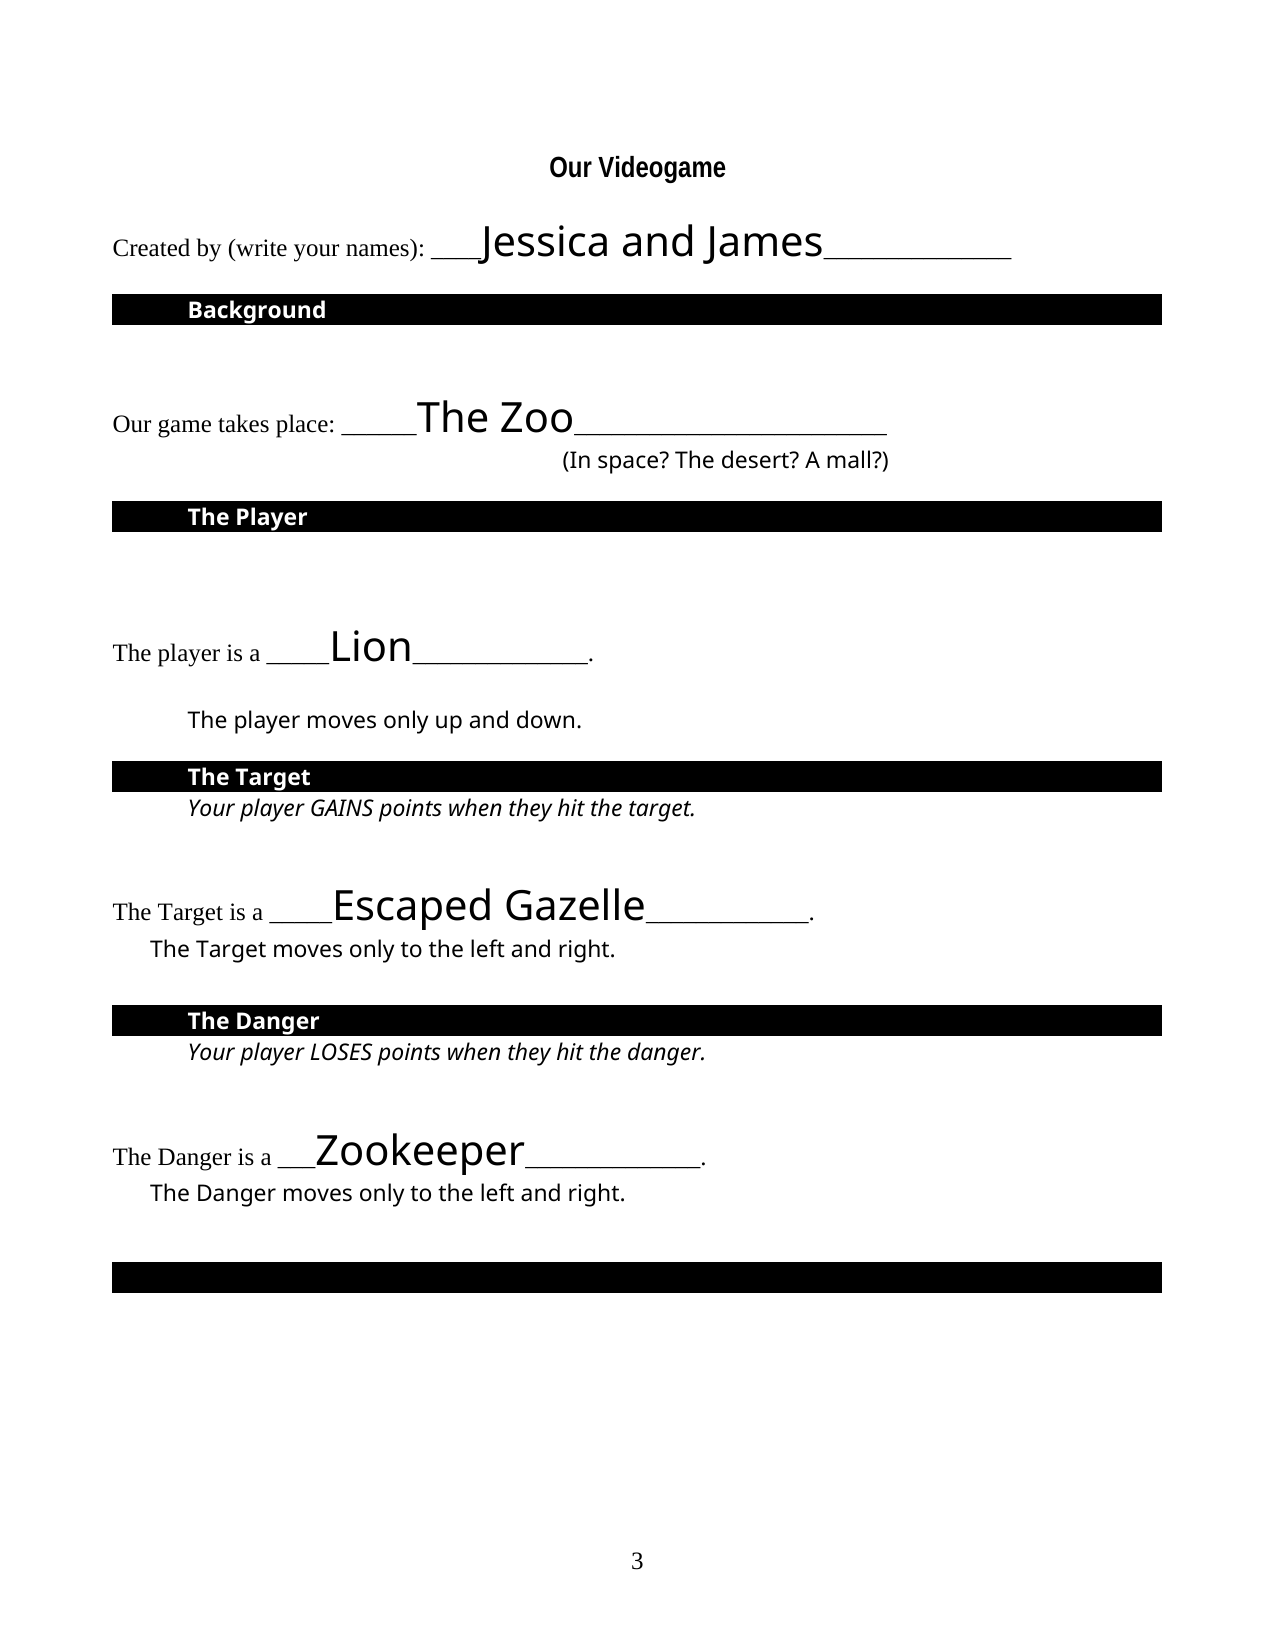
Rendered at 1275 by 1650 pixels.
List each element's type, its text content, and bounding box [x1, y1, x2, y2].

list The Danger moves only to the left and right. [112, 1177, 1162, 1208]
list The player moves only up and down. [150, 673, 1162, 736]
list Your player LOSES points when they hit the danger. [150, 1036, 1162, 1067]
text Created by (write your names): ____Jessica and James_______________ [112, 212, 1162, 269]
list The Danger is a ___Zookeeper______________. [112, 1121, 1162, 1177]
subtitle Our Videogame [112, 150, 1162, 183]
list The player is a _____Lion______________. [112, 616, 1162, 673]
subtitle Background [112, 294, 1162, 325]
subtitle The Player [112, 501, 1162, 532]
text The Target moves only to the left and right. [150, 933, 1162, 964]
list (In space? The desert? A mall?) [150, 444, 1162, 476]
list The Target is a _____Escaped Gazelle_____________. [112, 876, 1162, 933]
subtitle The Target [112, 761, 1162, 792]
text Our game takes place: ______The Zoo_________________________ [112, 388, 1162, 444]
subtitle The Danger [112, 1005, 1162, 1036]
list Your player GAINS points when they hit the target. [150, 792, 1162, 823]
